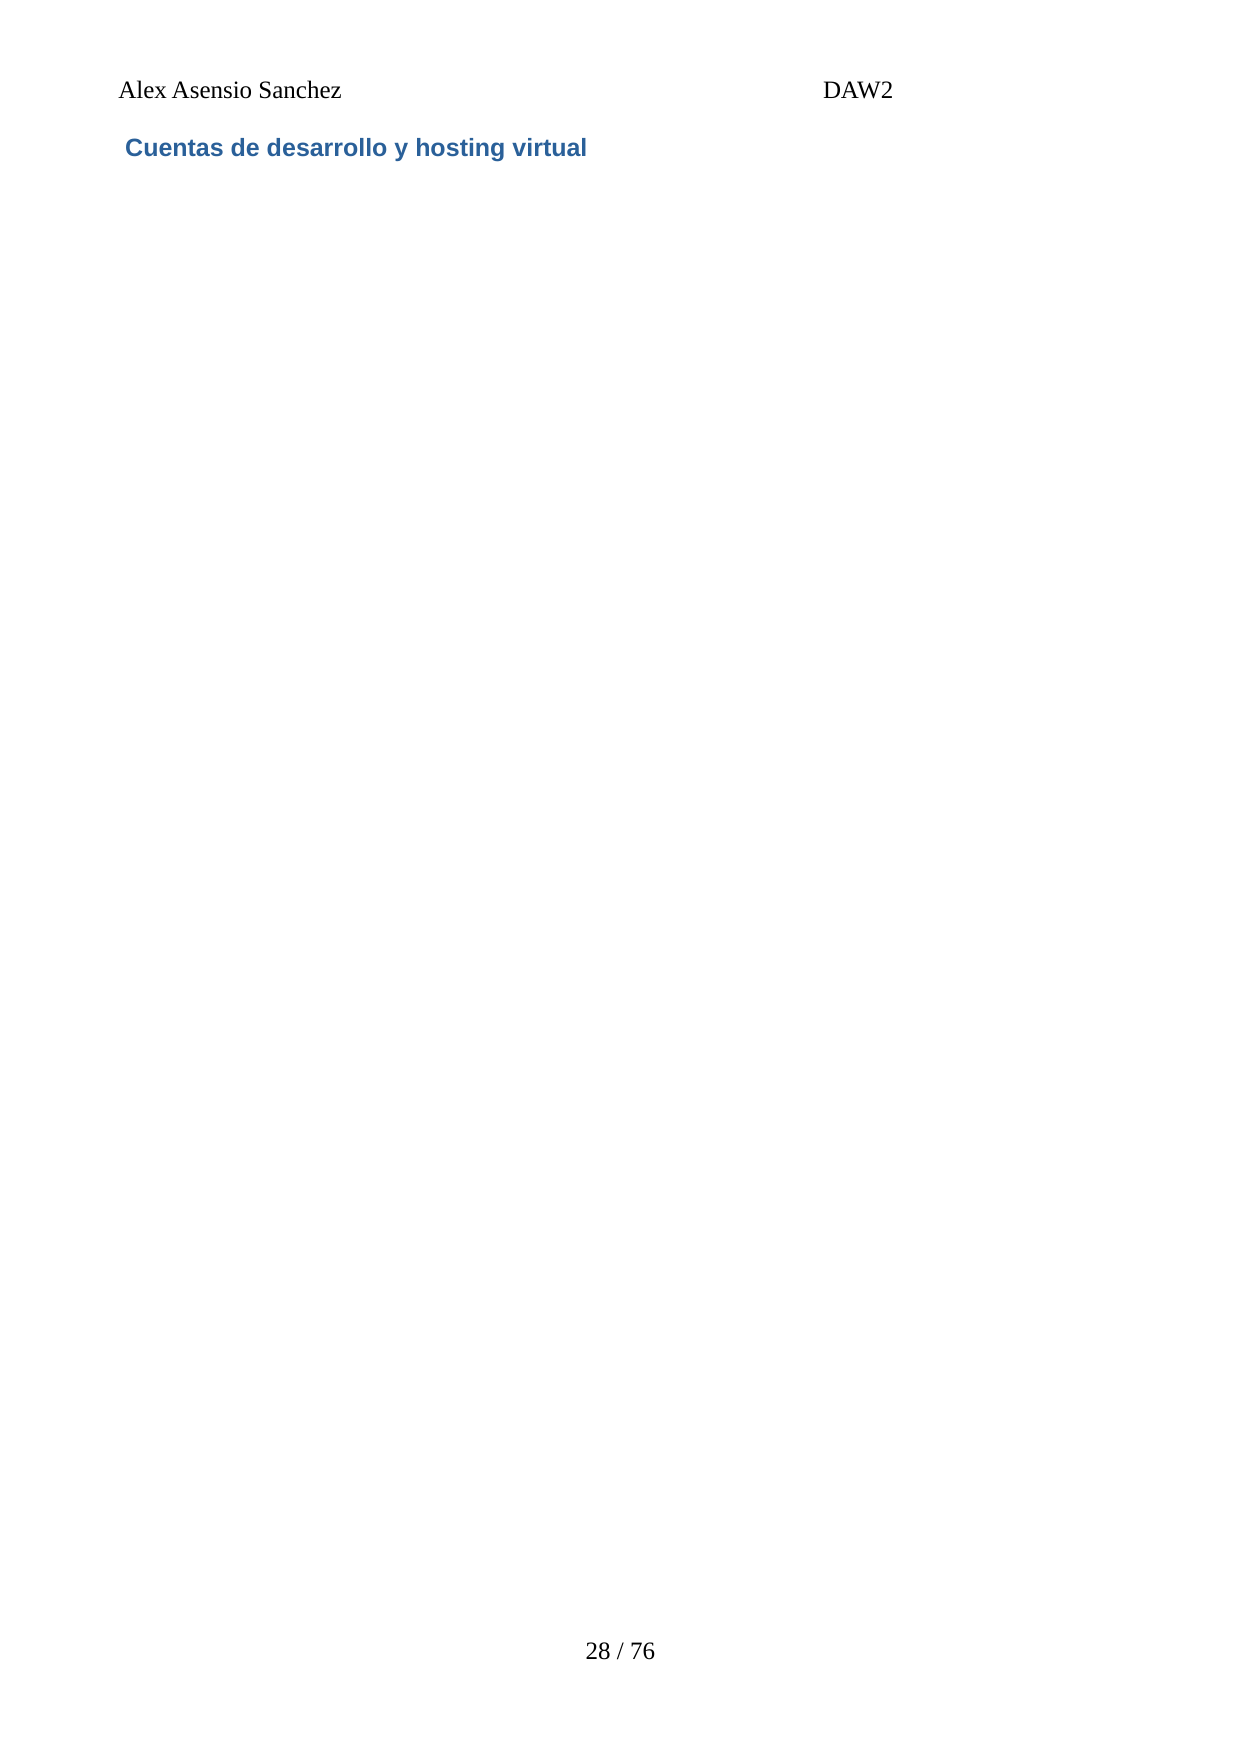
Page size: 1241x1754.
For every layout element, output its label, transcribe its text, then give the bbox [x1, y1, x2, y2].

subtitle Cuentas de desarrollo y hosting virtual [118, 133, 1122, 161]
